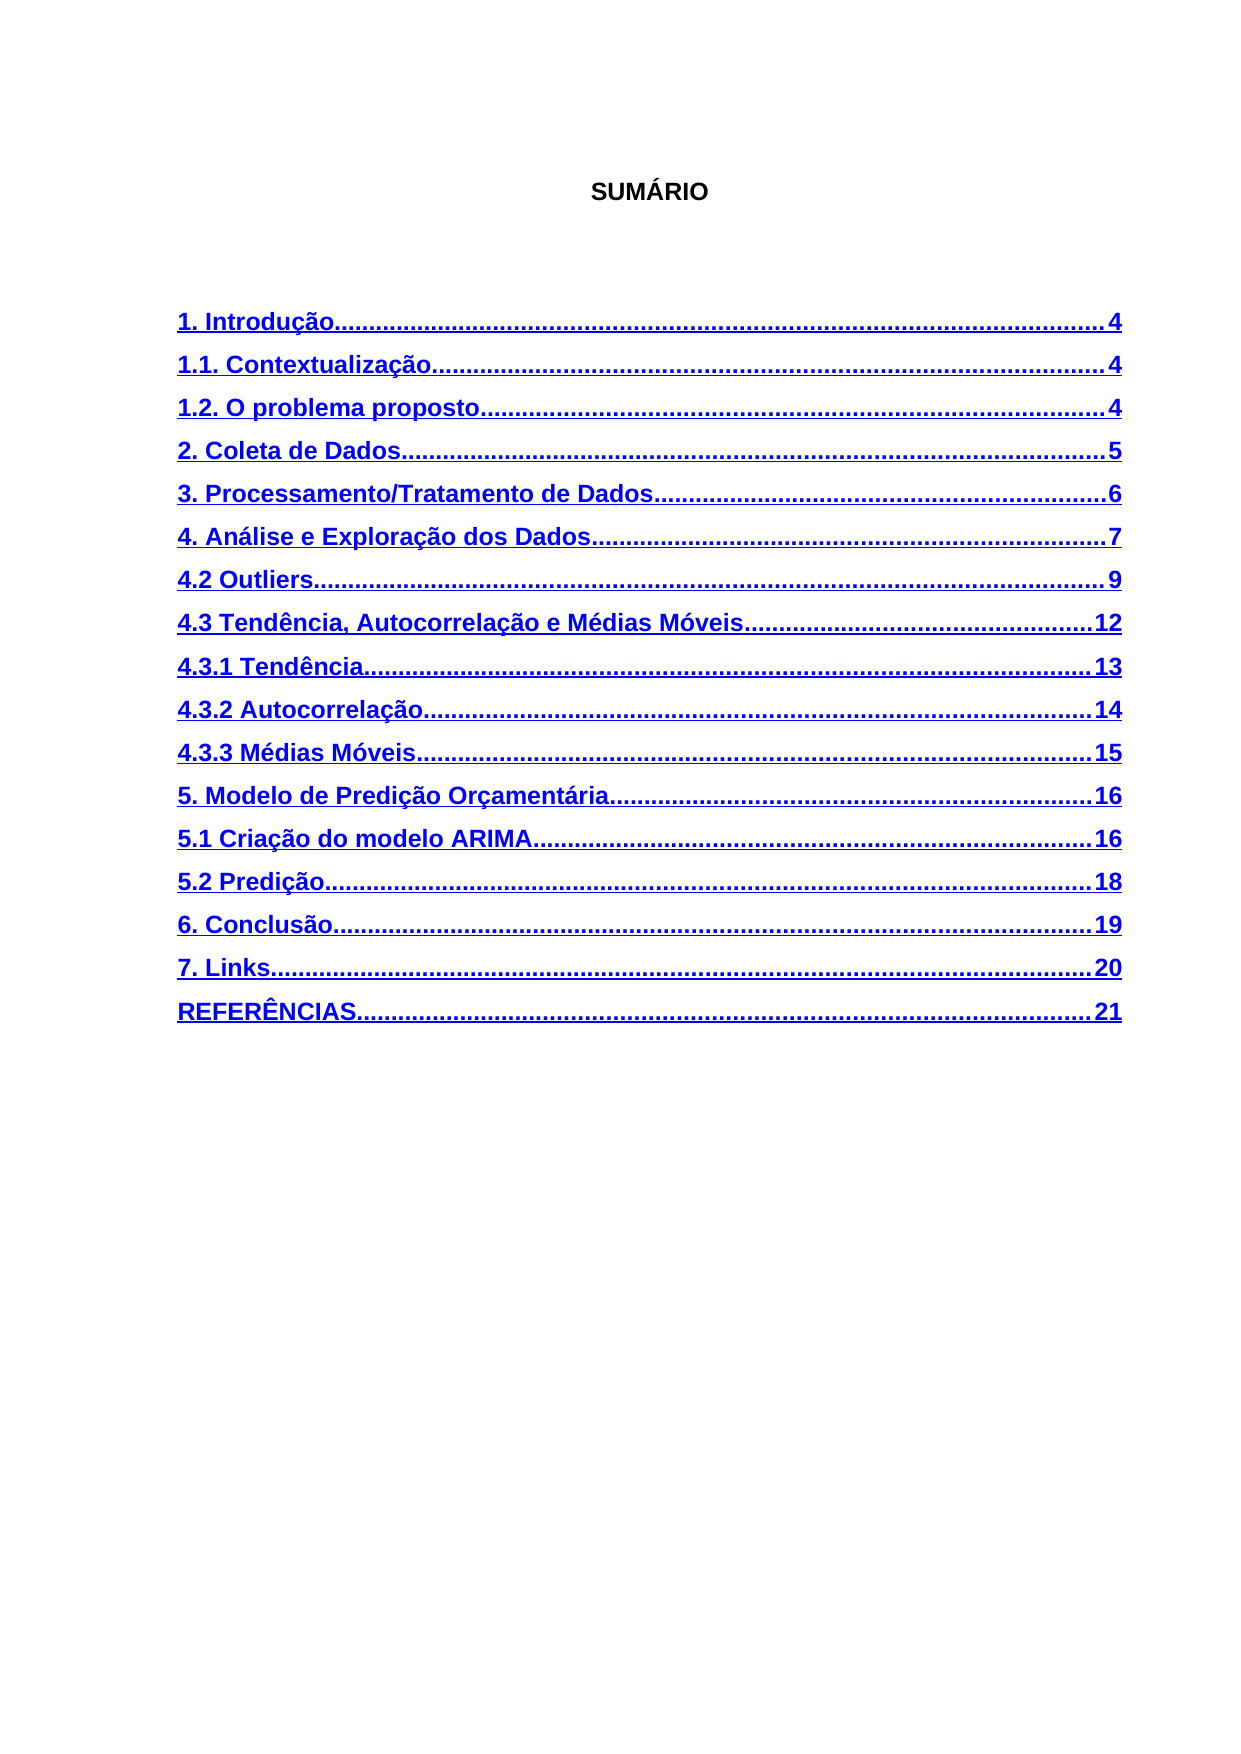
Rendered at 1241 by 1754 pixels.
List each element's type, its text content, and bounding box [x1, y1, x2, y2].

text 3. Processamento/Tratamento de Dados 6 [177, 479, 1122, 504]
text 4. Análise e Exploração dos Dados 7 [177, 522, 1122, 547]
text 4.3.3 Médias Móveis 15 [177, 738, 1122, 763]
text REFERÊNCIAS 21 [177, 997, 1122, 1021]
text 2. Coleta de Dados 5 [177, 436, 1122, 461]
text 6. Conclusão 19 [177, 910, 1122, 935]
text 5.2 Predição 18 [177, 867, 1122, 892]
text 5.1 Criação do modelo ARIMA 16 [177, 824, 1122, 849]
text 7. Links 20 [177, 953, 1122, 978]
text 1. Introdução 4 [177, 307, 1122, 331]
text 4.3 Tendência, Autocorrelação e Médias Móveis 12 [177, 608, 1122, 633]
text 5. Modelo de Predição Orçamentária 16 [177, 781, 1122, 806]
text 4.2 Outliers 9 [177, 565, 1122, 590]
text 1.2. O problema proposto 4 [177, 393, 1122, 418]
text 4.3.1 Tendência 13 [177, 652, 1122, 676]
text SUMÁRIO [177, 177, 1122, 206]
text 4.3.2 Autocorrelação 14 [177, 695, 1122, 720]
text 1.1. Contextualização 4 [177, 350, 1122, 375]
